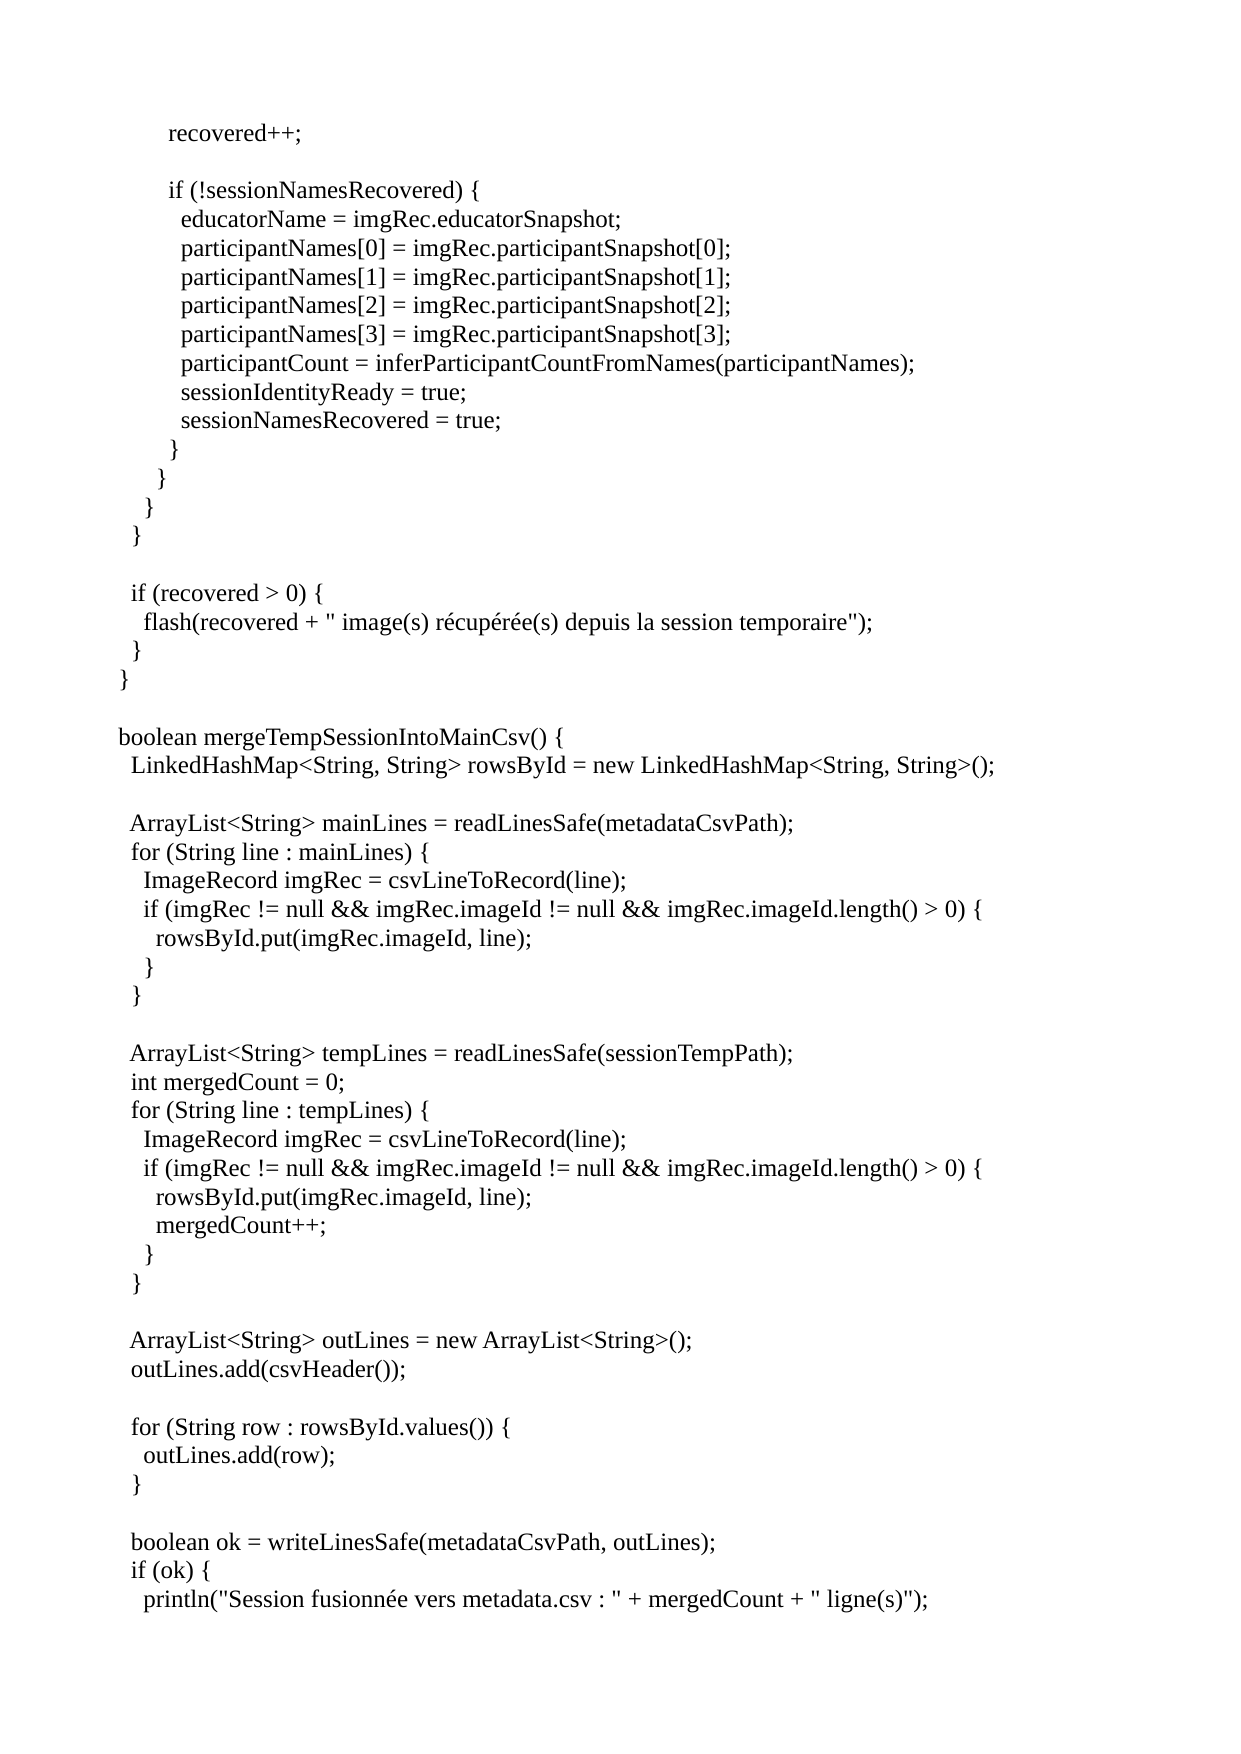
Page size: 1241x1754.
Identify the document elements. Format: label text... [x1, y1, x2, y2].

text } [118, 463, 1122, 492]
text } [118, 492, 1122, 521]
text } [118, 1268, 1122, 1297]
text for (String line : tempLines) { [118, 1096, 1122, 1124]
text outLines.add(csvHeader()); [118, 1354, 1122, 1383]
text sessionIdentityReady = true; [118, 377, 1122, 406]
text participantCount = inferParticipantCountFromNames(participantNames); [118, 348, 1122, 377]
text ImageRecord imgRec = csvLineToRecord(line); [118, 1124, 1122, 1153]
text ArrayList<String> tempLines = readLinesSafe(sessionTempPath); [118, 1038, 1122, 1067]
text } [118, 981, 1122, 1009]
text rowsById.put(imgRec.imageId, line); [118, 1182, 1122, 1211]
text flash(recovered + " image(s) récupérée(s) depuis la session temporaire"); [118, 607, 1122, 636]
text for (String line : mainLines) { [118, 837, 1122, 866]
text participantNames[1] = imgRec.participantSnapshot[1]; [118, 262, 1122, 291]
text if (recovered > 0) { [118, 578, 1122, 607]
text } [118, 952, 1122, 981]
text boolean mergeTempSessionIntoMainCsv() { [118, 722, 1122, 751]
text if (!sessionNamesRecovered) { [118, 176, 1122, 204]
text ImageRecord imgRec = csvLineToRecord(line); [118, 866, 1122, 894]
text } [118, 1469, 1122, 1498]
text } [118, 434, 1122, 463]
text if (imgRec != null && imgRec.imageId != null && imgRec.imageId.length() > 0) { [118, 894, 1122, 923]
text recovered++; [118, 118, 1122, 147]
text participantNames[2] = imgRec.participantSnapshot[2]; [118, 291, 1122, 319]
text sessionNamesRecovered = true; [118, 406, 1122, 434]
text if (imgRec != null && imgRec.imageId != null && imgRec.imageId.length() > 0) { [118, 1153, 1122, 1182]
text println("Session fusionnée vers metadata.csv : " + mergedCount + " ligne(s)"); [118, 1584, 1122, 1613]
text int mergedCount = 0; [118, 1067, 1122, 1096]
text ArrayList<String> outLines = new ArrayList<String>(); [118, 1326, 1122, 1354]
text if (ok) { [118, 1556, 1122, 1584]
text } [118, 636, 1122, 664]
text for (String row : rowsById.values()) { [118, 1412, 1122, 1441]
text mergedCount++; [118, 1211, 1122, 1239]
text } [118, 664, 1122, 693]
text LinkedHashMap<String, String> rowsById = new LinkedHashMap<String, String>(); [118, 751, 1122, 779]
text participantNames[3] = imgRec.participantSnapshot[3]; [118, 319, 1122, 348]
text outLines.add(row); [118, 1441, 1122, 1469]
text rowsById.put(imgRec.imageId, line); [118, 923, 1122, 952]
text educatorName = imgRec.educatorSnapshot; [118, 204, 1122, 233]
text ArrayList<String> mainLines = readLinesSafe(metadataCsvPath); [118, 808, 1122, 837]
text participantNames[0] = imgRec.participantSnapshot[0]; [118, 233, 1122, 262]
text } [118, 1239, 1122, 1268]
text } [118, 521, 1122, 549]
text boolean ok = writeLinesSafe(metadataCsvPath, outLines); [118, 1527, 1122, 1556]
